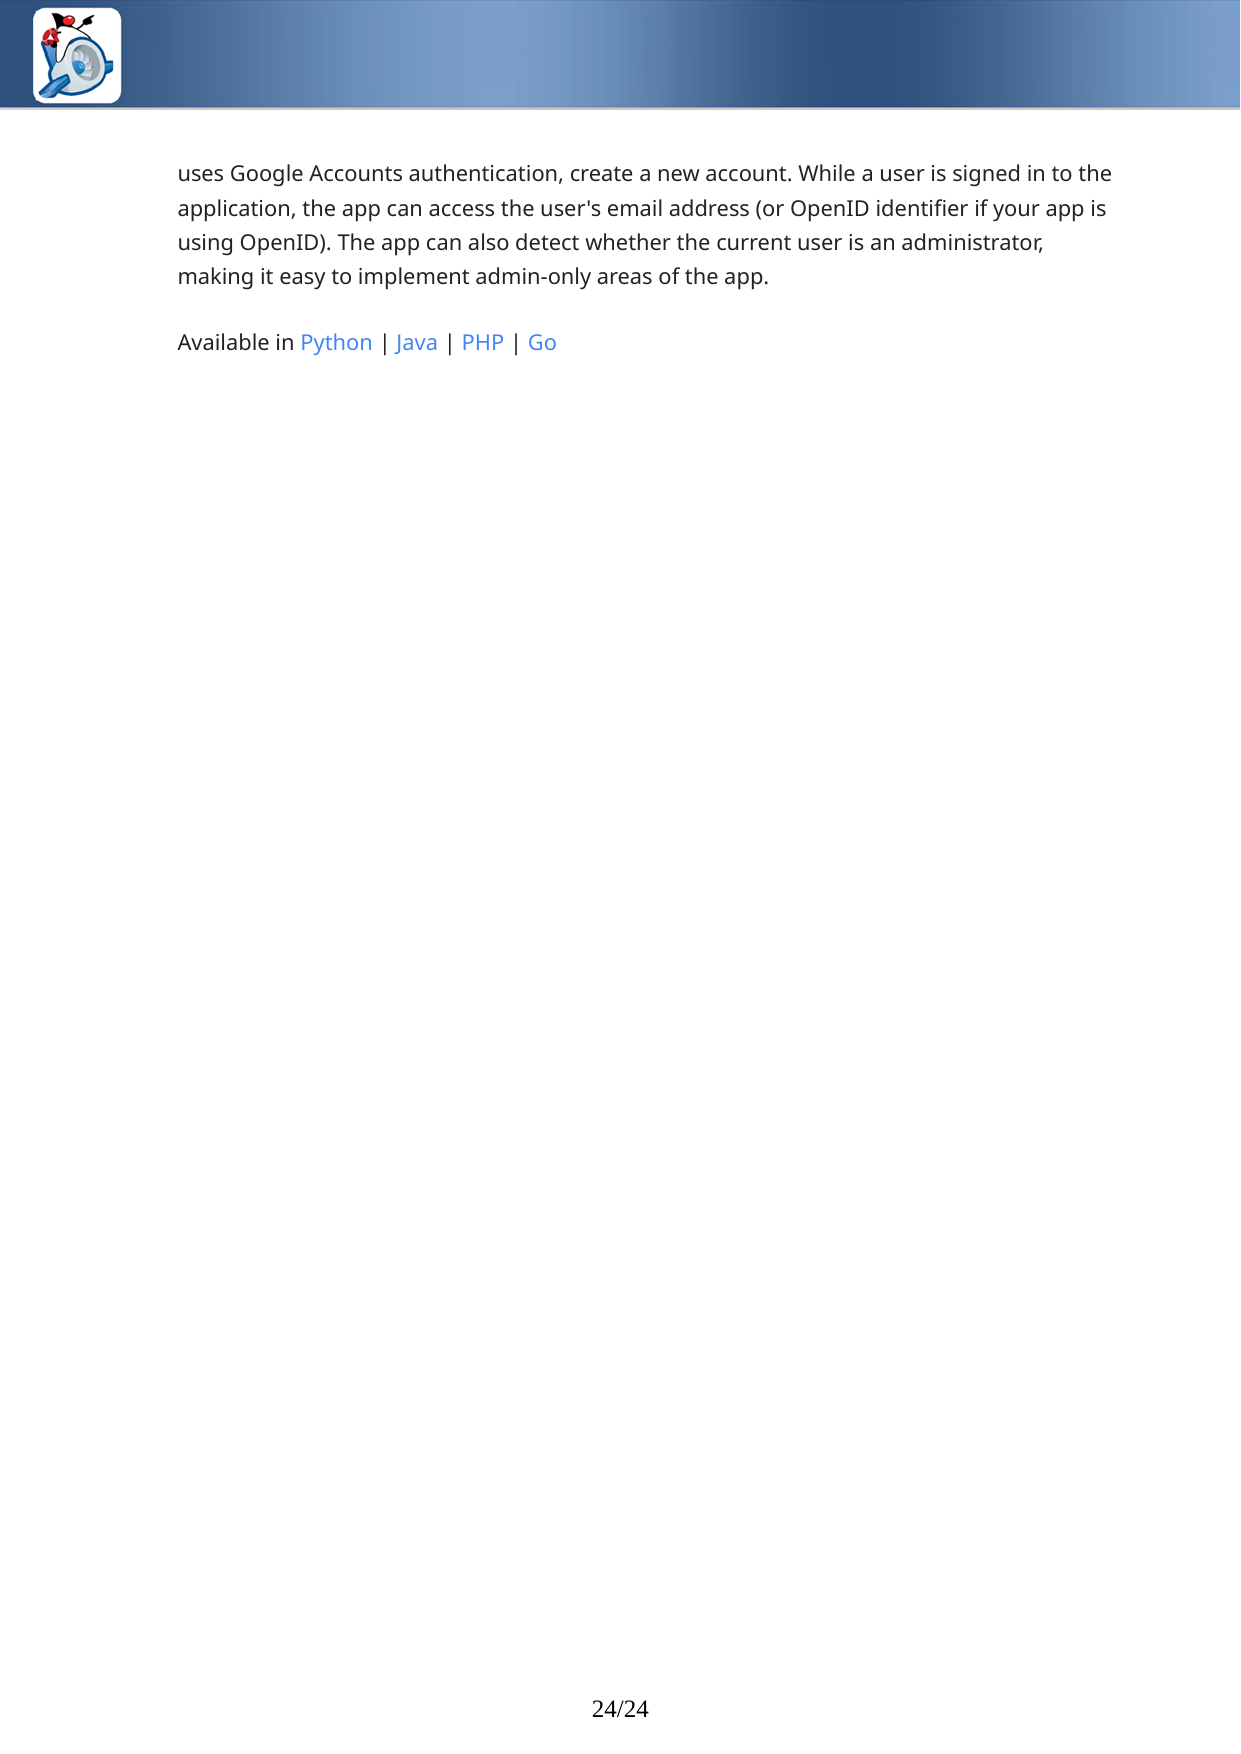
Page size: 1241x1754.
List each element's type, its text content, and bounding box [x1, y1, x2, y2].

picture [0, 0, 1241, 110]
list Available in Python | Java | PHP | Go [177, 322, 1122, 357]
list uses Google Accounts authentication, create a new account. While a user is signed in to the application, the app can access the user's email address (or OpenID identifier if your app is using OpenID). The app can also detect whether the current user is an administrator, making it easy to implement admin-only areas of the app. [177, 153, 1122, 291]
